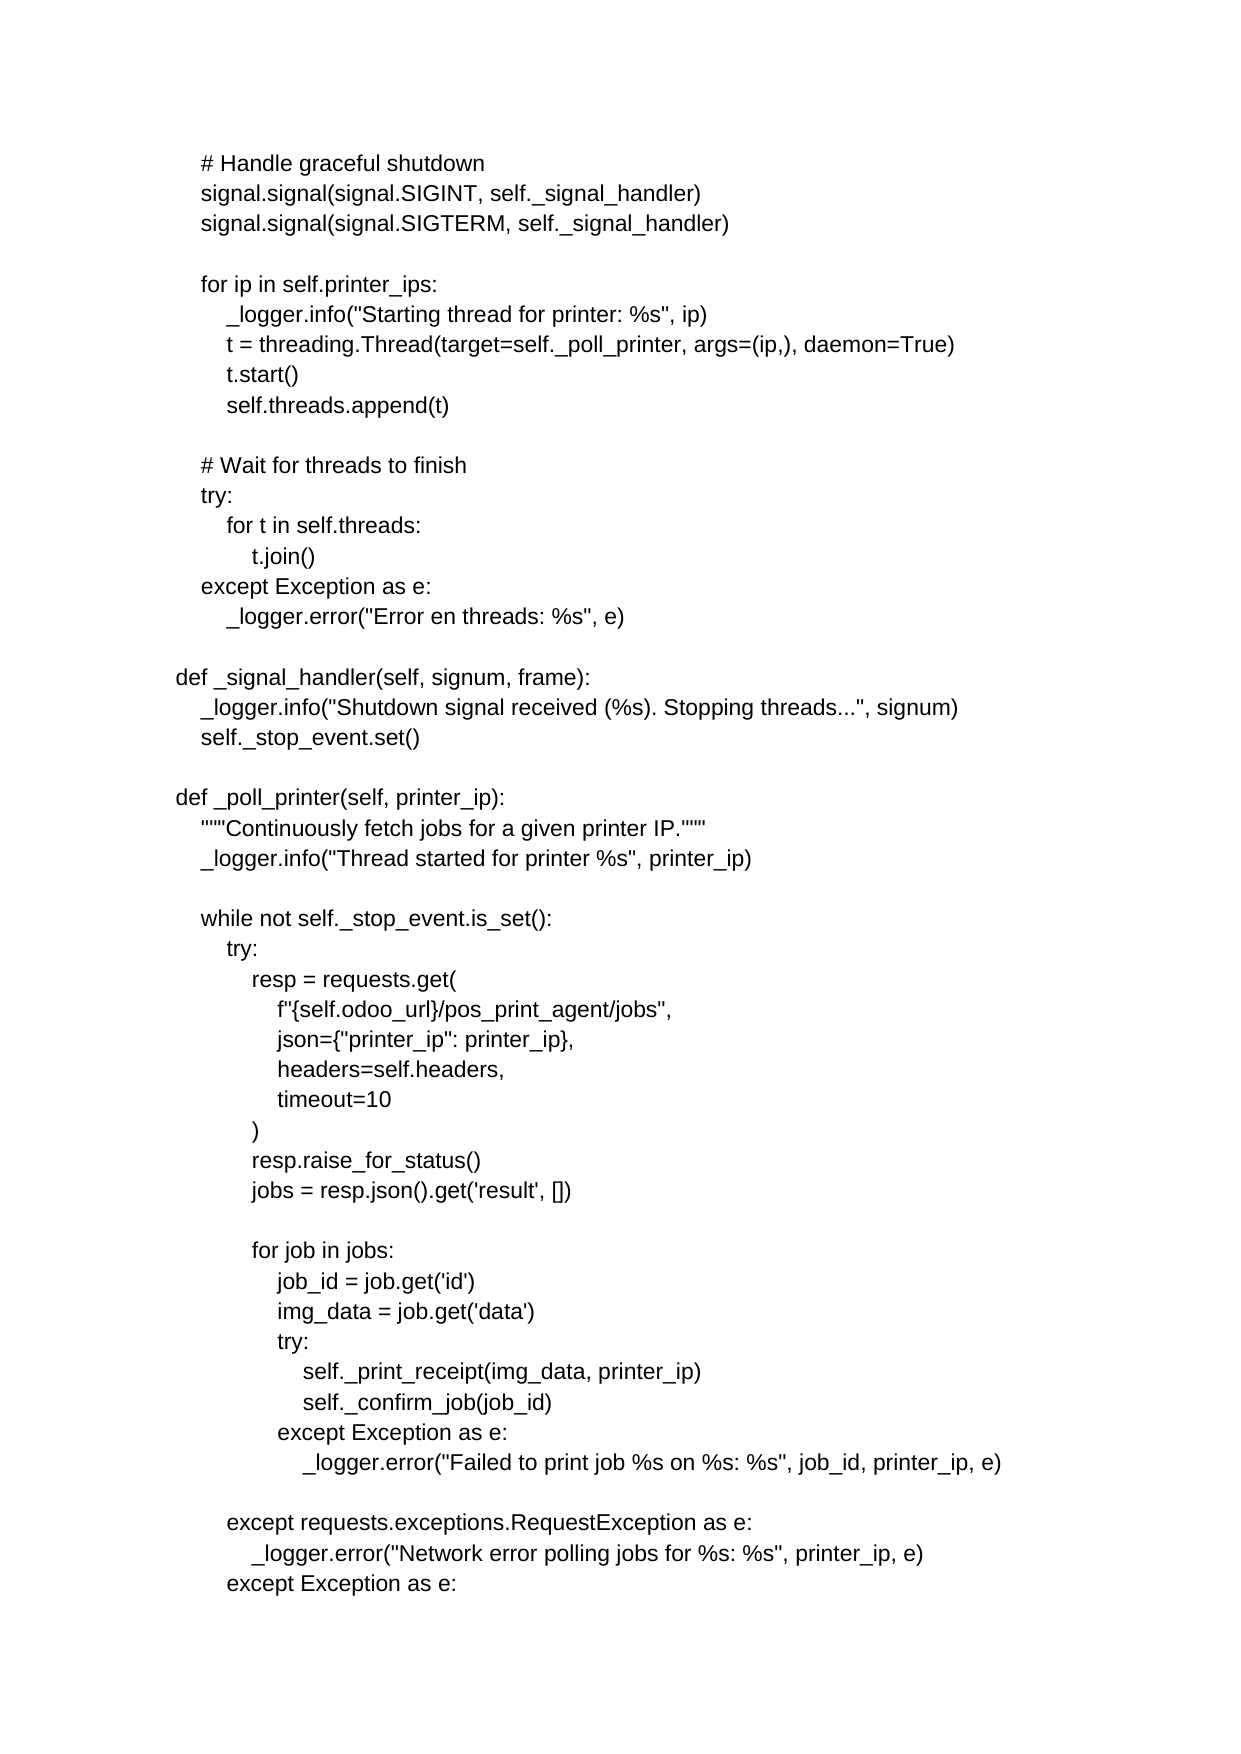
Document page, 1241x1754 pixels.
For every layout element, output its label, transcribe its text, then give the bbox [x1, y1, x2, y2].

text # Handle graceful shutdown [150, 150, 1090, 176]
text resp.raise_for_status() [150, 1147, 1090, 1173]
text f"{self.odoo_url}/pos_print_agent/jobs", [150, 996, 1090, 1022]
text except Exception as e: [150, 1570, 1090, 1596]
text headers=self.headers, [150, 1056, 1090, 1083]
text jobs = resp.json().get('result', []) [150, 1177, 1090, 1203]
text _logger.error("Network error polling jobs for %s: %s", printer_ip, e) [150, 1539, 1090, 1566]
text t.start() [150, 361, 1090, 388]
text job_id = job.get('id') [150, 1268, 1090, 1294]
text _logger.info("Starting thread for printer: %s", ip) [150, 301, 1090, 327]
text resp = requests.get( [150, 966, 1090, 992]
text _logger.info("Shutdown signal received (%s). Stopping threads...", signum) [150, 694, 1090, 720]
text timeout=10 [150, 1086, 1090, 1113]
text img_data = job.get('data') [150, 1298, 1090, 1324]
text except requests.exceptions.RequestException as e: [150, 1509, 1090, 1536]
text self._stop_event.set() [150, 724, 1090, 750]
text def _poll_printer(self, printer_ip): [150, 784, 1090, 811]
text try: [150, 1328, 1090, 1354]
text for job in jobs: [150, 1237, 1090, 1264]
text for ip in self.printer_ips: [150, 271, 1090, 297]
text def _signal_handler(self, signum, frame): [150, 663, 1090, 690]
text self._confirm_job(job_id) [150, 1388, 1090, 1415]
text # Wait for threads to finish [150, 452, 1090, 478]
text t = threading.Thread(target=self._poll_printer, args=(ip,), daemon=True) [150, 331, 1090, 358]
text """Continuously fetch jobs for a given printer IP.""" [150, 814, 1090, 841]
text _logger.error("Failed to print job %s on %s: %s", job_id, printer_ip, e) [150, 1449, 1090, 1475]
text try: [150, 482, 1090, 509]
text json={"printer_ip": printer_ip}, [150, 1026, 1090, 1052]
text while not self._stop_event.is_set(): [150, 905, 1090, 932]
text ) [150, 1117, 1090, 1143]
text t.join() [150, 543, 1090, 569]
text for t in self.threads: [150, 512, 1090, 539]
text _logger.info("Thread started for printer %s", printer_ip) [150, 845, 1090, 871]
text try: [150, 935, 1090, 962]
text _logger.error("Error en threads: %s", e) [150, 603, 1090, 629]
text except Exception as e: [150, 573, 1090, 599]
text self._print_receipt(img_data, printer_ip) [150, 1358, 1090, 1385]
text signal.signal(signal.SIGTERM, self._signal_handler) [150, 210, 1090, 237]
text except Exception as e: [150, 1419, 1090, 1445]
text signal.signal(signal.SIGINT, self._signal_handler) [150, 180, 1090, 207]
text self.threads.append(t) [150, 392, 1090, 418]
